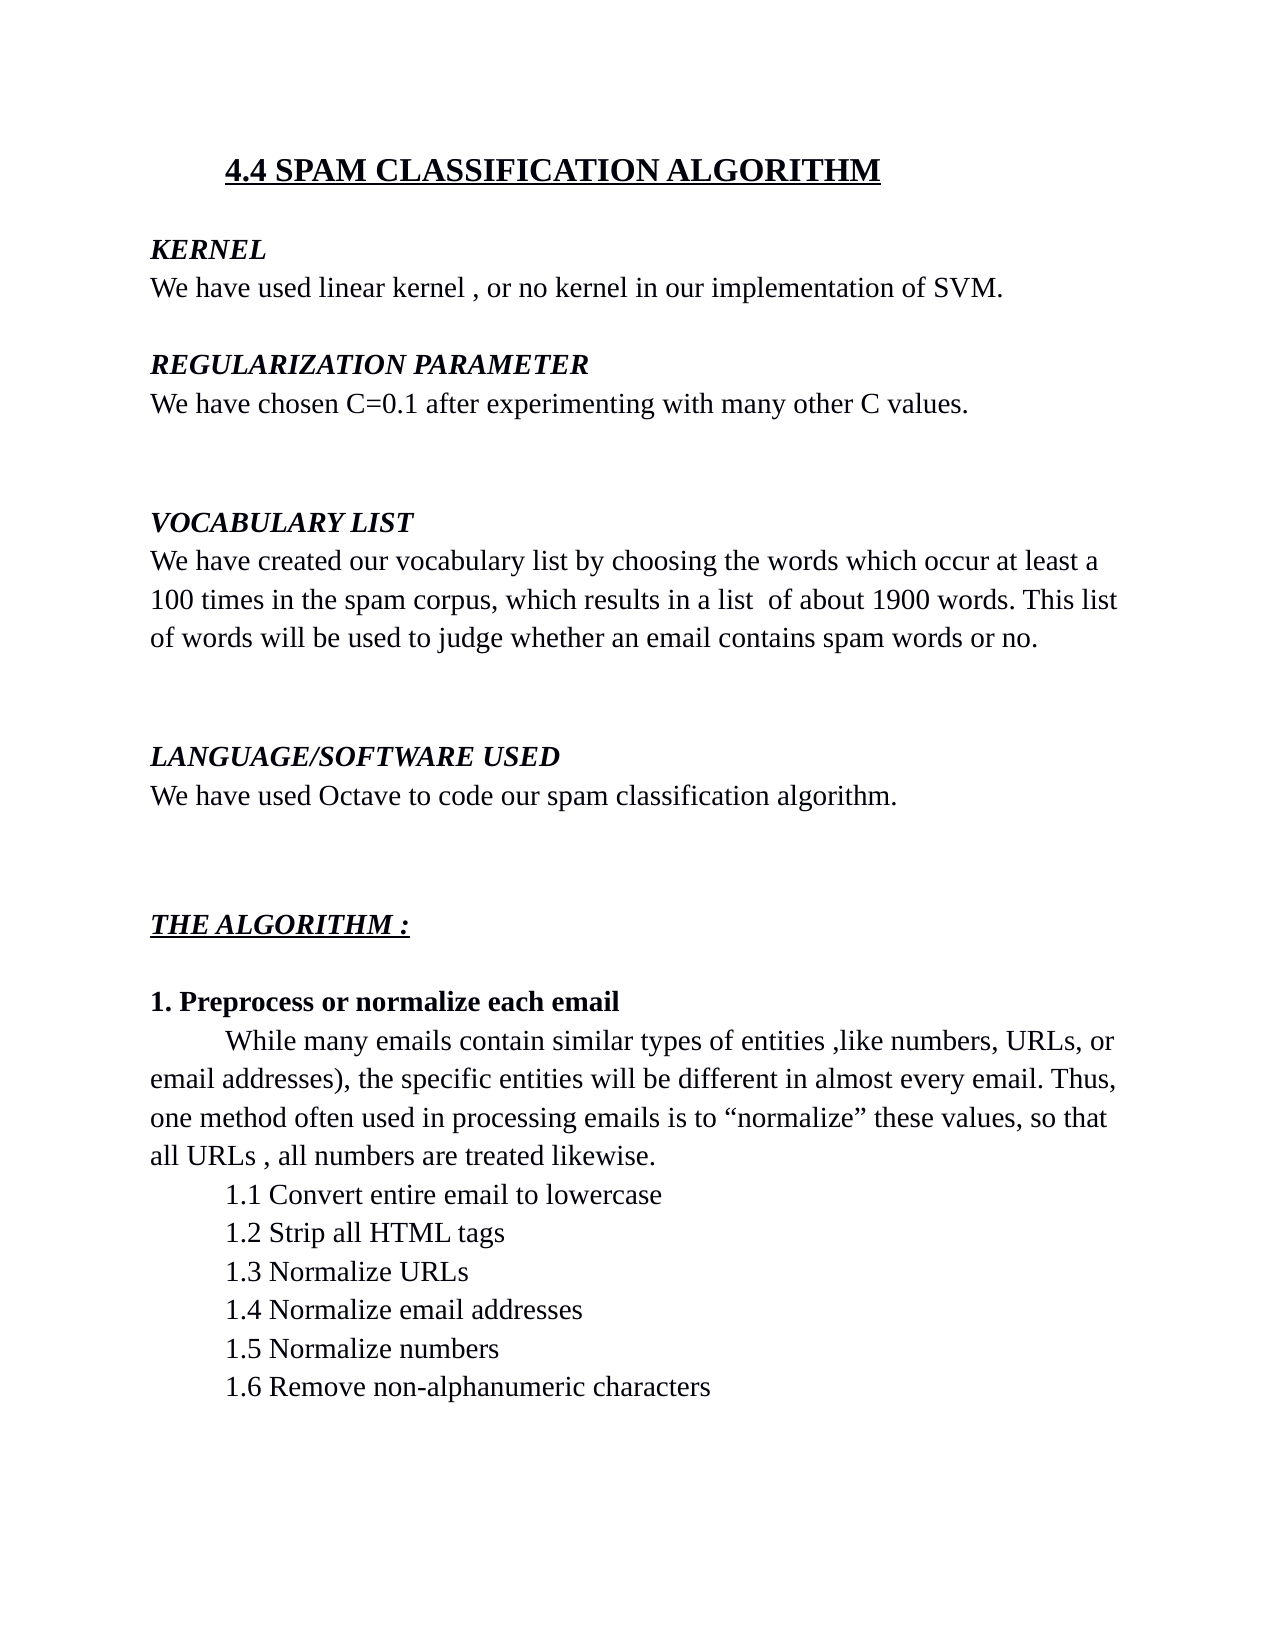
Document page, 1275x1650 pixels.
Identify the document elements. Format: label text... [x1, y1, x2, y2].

text VOCABULARY LIST We have created our vocabulary list by choosing the words which occur at least a 100 times in the spam corpus, which results in a list of about 1900 words. This list of words will be used to judge whether an email contains spam words or no. [150, 505, 1125, 654]
text LANGUAGE/SOFTWARE USED We have used Octave to code our spam classification algorithm. [150, 739, 1125, 882]
text THE ALGORITHM : 1. Preprocess or normalize each email While many emails contain similar types of entities ,like numbers, URLs, or email addresses), the specific entities will be different in almost every email. Thus, one method often used in processing emails is to “normalize” these values, so that all URLs , all numbers are treated likewise. 1.1 Convert entire email to lowercase 1.2 Strip all HTML tags 1.3 Normalize URLs 1.4 Normalize email addresses 1.5 Normalize numbers 1.6 Remove non-alphanumeric characters [150, 907, 1125, 1403]
text 4.4 SPAM CLASSIFICATION ALGORITHM KERNEL We have used linear kernel , or no kernel in our implementation of SVM. REGULARIZATION PARAMETER We have chosen C=0.1 after experimenting with many other C values. [150, 150, 1125, 419]
